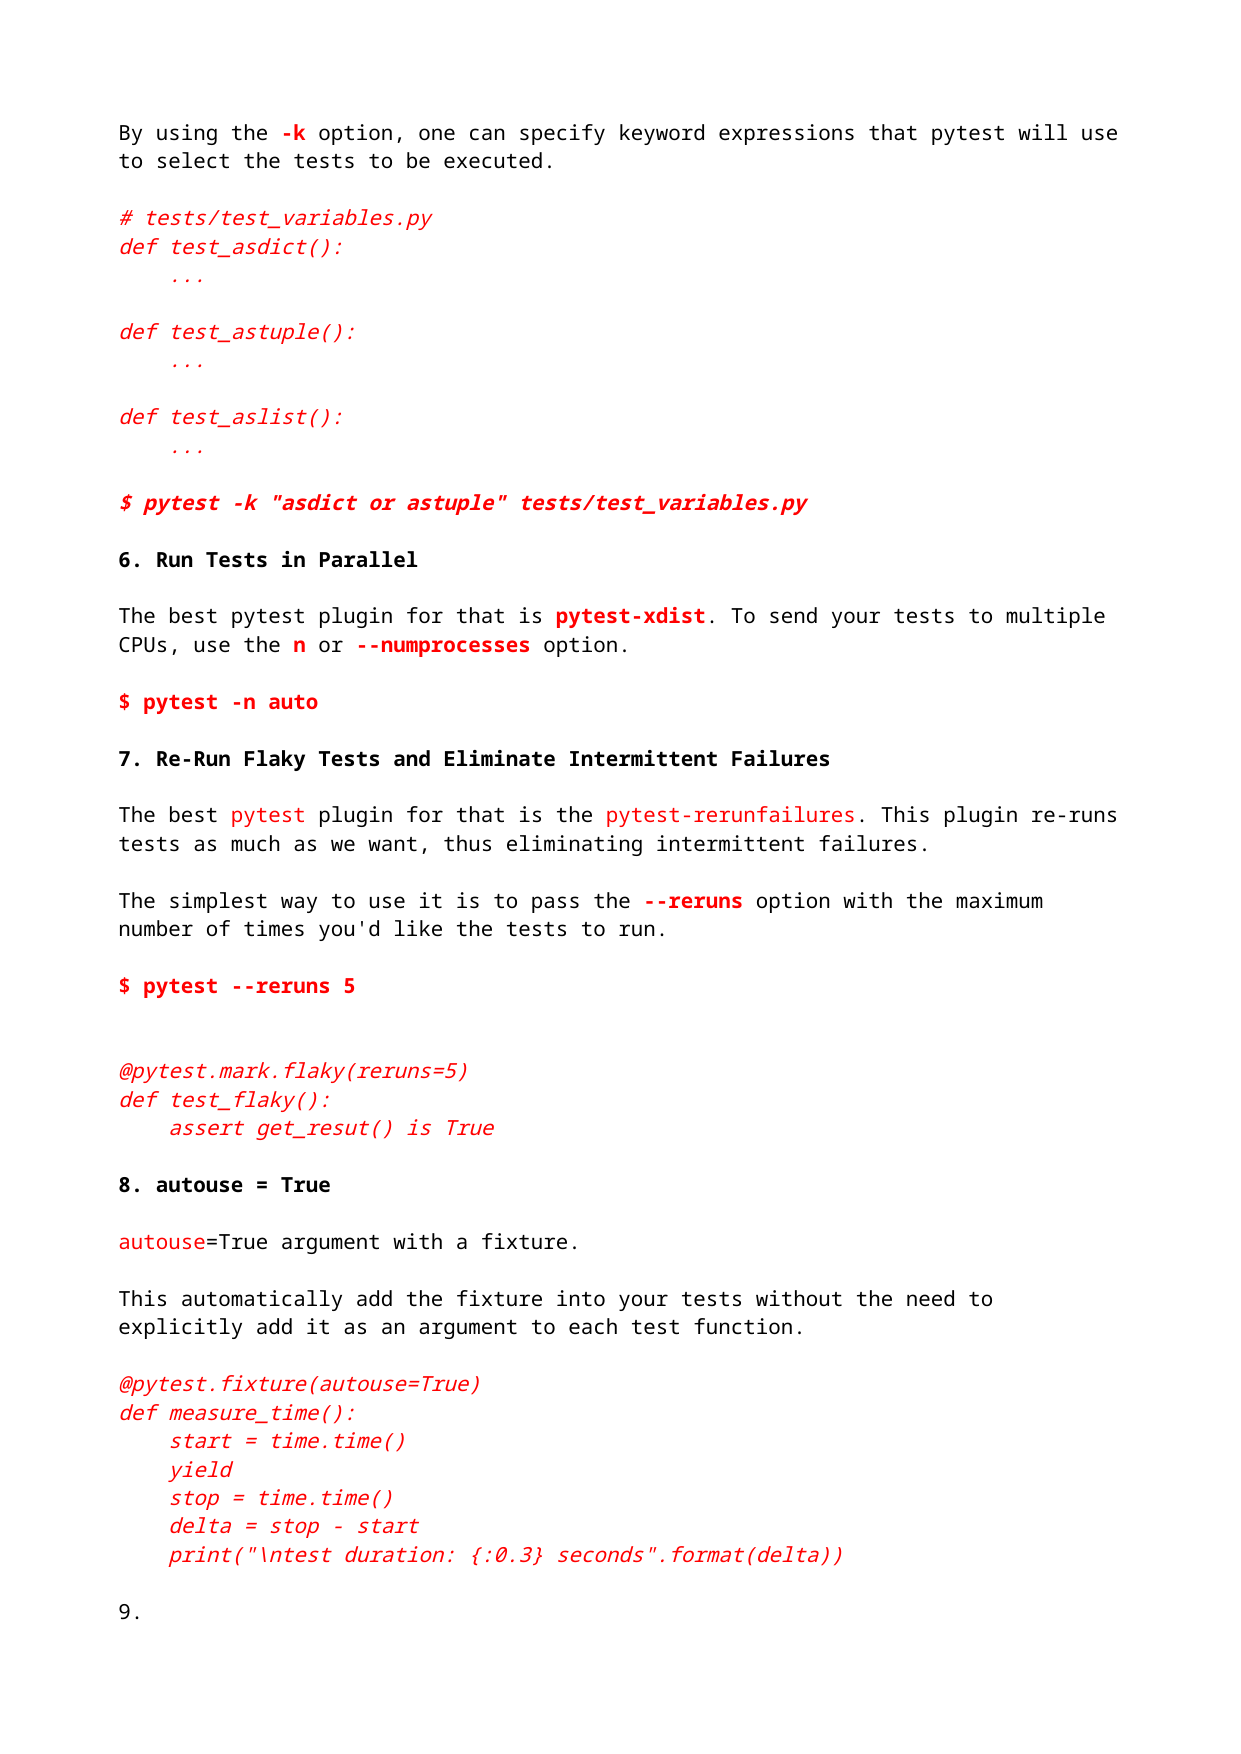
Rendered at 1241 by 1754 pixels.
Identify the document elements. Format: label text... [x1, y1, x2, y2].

text $ pytest -k "asdict or astuple" tests/test_variables.py [118, 488, 1122, 516]
text delta = stop - start [118, 1512, 1122, 1540]
text @pytest.mark.flaky(reruns=5) [118, 1057, 1122, 1085]
text $ pytest --reruns 5 [118, 971, 1122, 1000]
text assert get_resut() is True [118, 1113, 1122, 1142]
text By using the -k option, one can specify keyword expressions that pytest will use to select the tests to be executed. [118, 118, 1122, 175]
text $ pytest -n auto [118, 687, 1122, 715]
text autouse=True argument with a fixture. [118, 1227, 1122, 1256]
text ... [118, 260, 1122, 289]
text start = time.time() [118, 1426, 1122, 1455]
text This automatically add the fixture into your tests without the need to explicitly add it as an argument to each test function. [118, 1284, 1122, 1341]
text 8. autouse = True [118, 1170, 1122, 1199]
text def test_asdict(): [118, 232, 1122, 260]
text # tests/test_variables.py [118, 203, 1122, 232]
text stop = time.time() [118, 1483, 1122, 1512]
text ... [118, 346, 1122, 374]
text @pytest.fixture(autouse=True) [118, 1369, 1122, 1398]
text def measure_time(): [118, 1398, 1122, 1426]
text print("\ntest duration: {:0.3} seconds".format(delta)) [118, 1540, 1122, 1568]
text 6. Run Tests in Parallel [118, 545, 1122, 573]
text The best pytest plugin for that is the pytest-rerunfailures. This plugin re-runs tests as much as we want, thus eliminating intermittent failures. [118, 801, 1122, 857]
text yield [118, 1455, 1122, 1483]
text The best pytest plugin for that is pytest-xdist. To send your tests to multiple CPUs, use the n or --numprocesses option. [118, 602, 1122, 658]
text ... [118, 431, 1122, 459]
text 9. [118, 1597, 1122, 1625]
text def test_aslist(): [118, 402, 1122, 431]
text 7. Re-Run Flaky Tests and Eliminate Intermittent Failures [118, 744, 1122, 772]
text def test_flaky(): [118, 1085, 1122, 1113]
text def test_astuple(): [118, 317, 1122, 346]
text The simplest way to use it is to pass the --reruns option with the maximum number of times you'd like the tests to run. [118, 886, 1122, 943]
